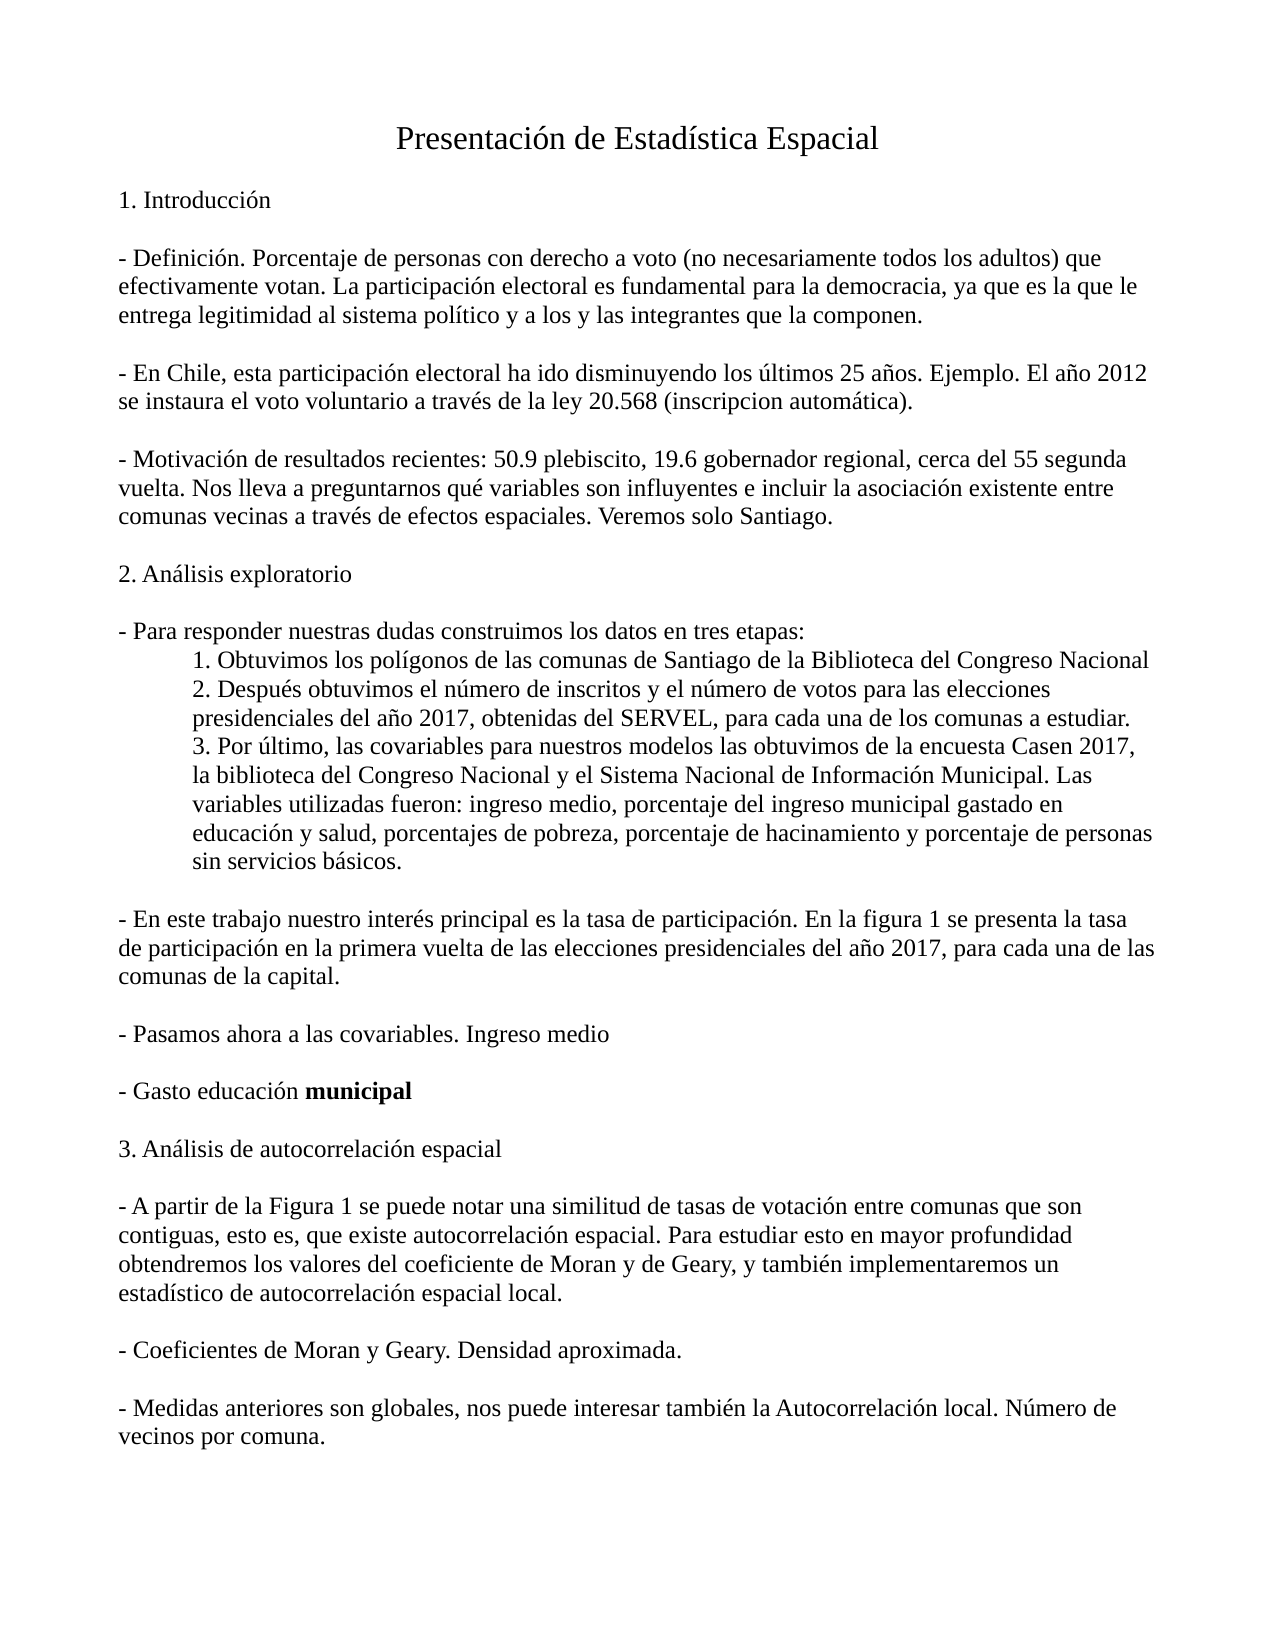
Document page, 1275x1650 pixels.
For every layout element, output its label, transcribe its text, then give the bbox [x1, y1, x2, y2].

text 2. Después obtuvimos el número de inscritos y el número de votos para las elecciones presidenciales del año 2017, obtenidas del SERVEL, para cada una de los comunas a estudiar. [118, 674, 1157, 731]
text - Definición. Porcentaje de personas con derecho a voto (no necesariamente todos los adultos) que efectivamente votan. La participación electoral es fundamental para la democracia, ya que es la que le entrega legitimidad al sistema político y a los y las integrantes que la componen. [118, 243, 1157, 329]
text - Motivación de resultados recientes: 50.9 plebiscito, 19.6 gobernador regional, cerca del 55 segunda vuelta. Nos lleva a preguntarnos qué variables son influyentes e incluir la asociación existente entre comunas vecinas a través de efectos espaciales. Veremos solo Santiago. [118, 444, 1157, 530]
text Presentación de Estadística Espacial [118, 118, 1157, 156]
text 1. Obtuvimos los polígonos de las comunas de Santiago de la Biblioteca del Congreso Nacional [118, 645, 1157, 674]
text 2. Análisis exploratorio [118, 559, 1157, 588]
text - Medidas anteriores son globales, nos puede interesar también la Autocorrelación local. Número de vecinos por comuna. [118, 1393, 1157, 1450]
text - Gasto educación municipal [118, 1076, 1157, 1105]
text - Coeficientes de Moran y Geary. Densidad aproximada. [118, 1335, 1157, 1364]
text 3. Por último, las covariables para nuestros modelos las obtuvimos de la encuesta Casen 2017, la biblioteca del Congreso Nacional y el Sistema Nacional de Información Municipal. Las variables utilizadas fueron: ingreso medio, porcentaje del ingreso municipal gastado en educación y salud, porcentajes de pobreza, porcentaje de hacinamiento y porcentaje de personas sin servicios básicos. [118, 731, 1157, 875]
text - Para responder nuestras dudas construimos los datos en tres etapas: [118, 616, 1157, 645]
text 3. Análisis de autocorrelación espacial [118, 1134, 1157, 1163]
text - En Chile, esta participación electoral ha ido disminuyendo los últimos 25 años. Ejemplo. El año 2012 se instaura el voto voluntario a través de la ley 20.568 (inscripcion automática). [118, 358, 1157, 415]
text - A partir de la Figura 1 se puede notar una similitud de tasas de votación entre comunas que son contiguas, esto es, que existe autocorrelación espacial. Para estudiar esto en mayor profundidad obtendremos los valores del coeficiente de Moran y de Geary, y también implementaremos un estadístico de autocorrelación espacial local. [118, 1191, 1157, 1306]
text 1. Introducción [118, 185, 1157, 214]
text - En este trabajo nuestro interés principal es la tasa de participación. En la figura 1 se presenta la tasa de participación en la primera vuelta de las elecciones presidenciales del año 2017, para cada una de las comunas de la capital. [118, 904, 1157, 990]
text - Pasamos ahora a las covariables. Ingreso medio [118, 1019, 1157, 1048]
